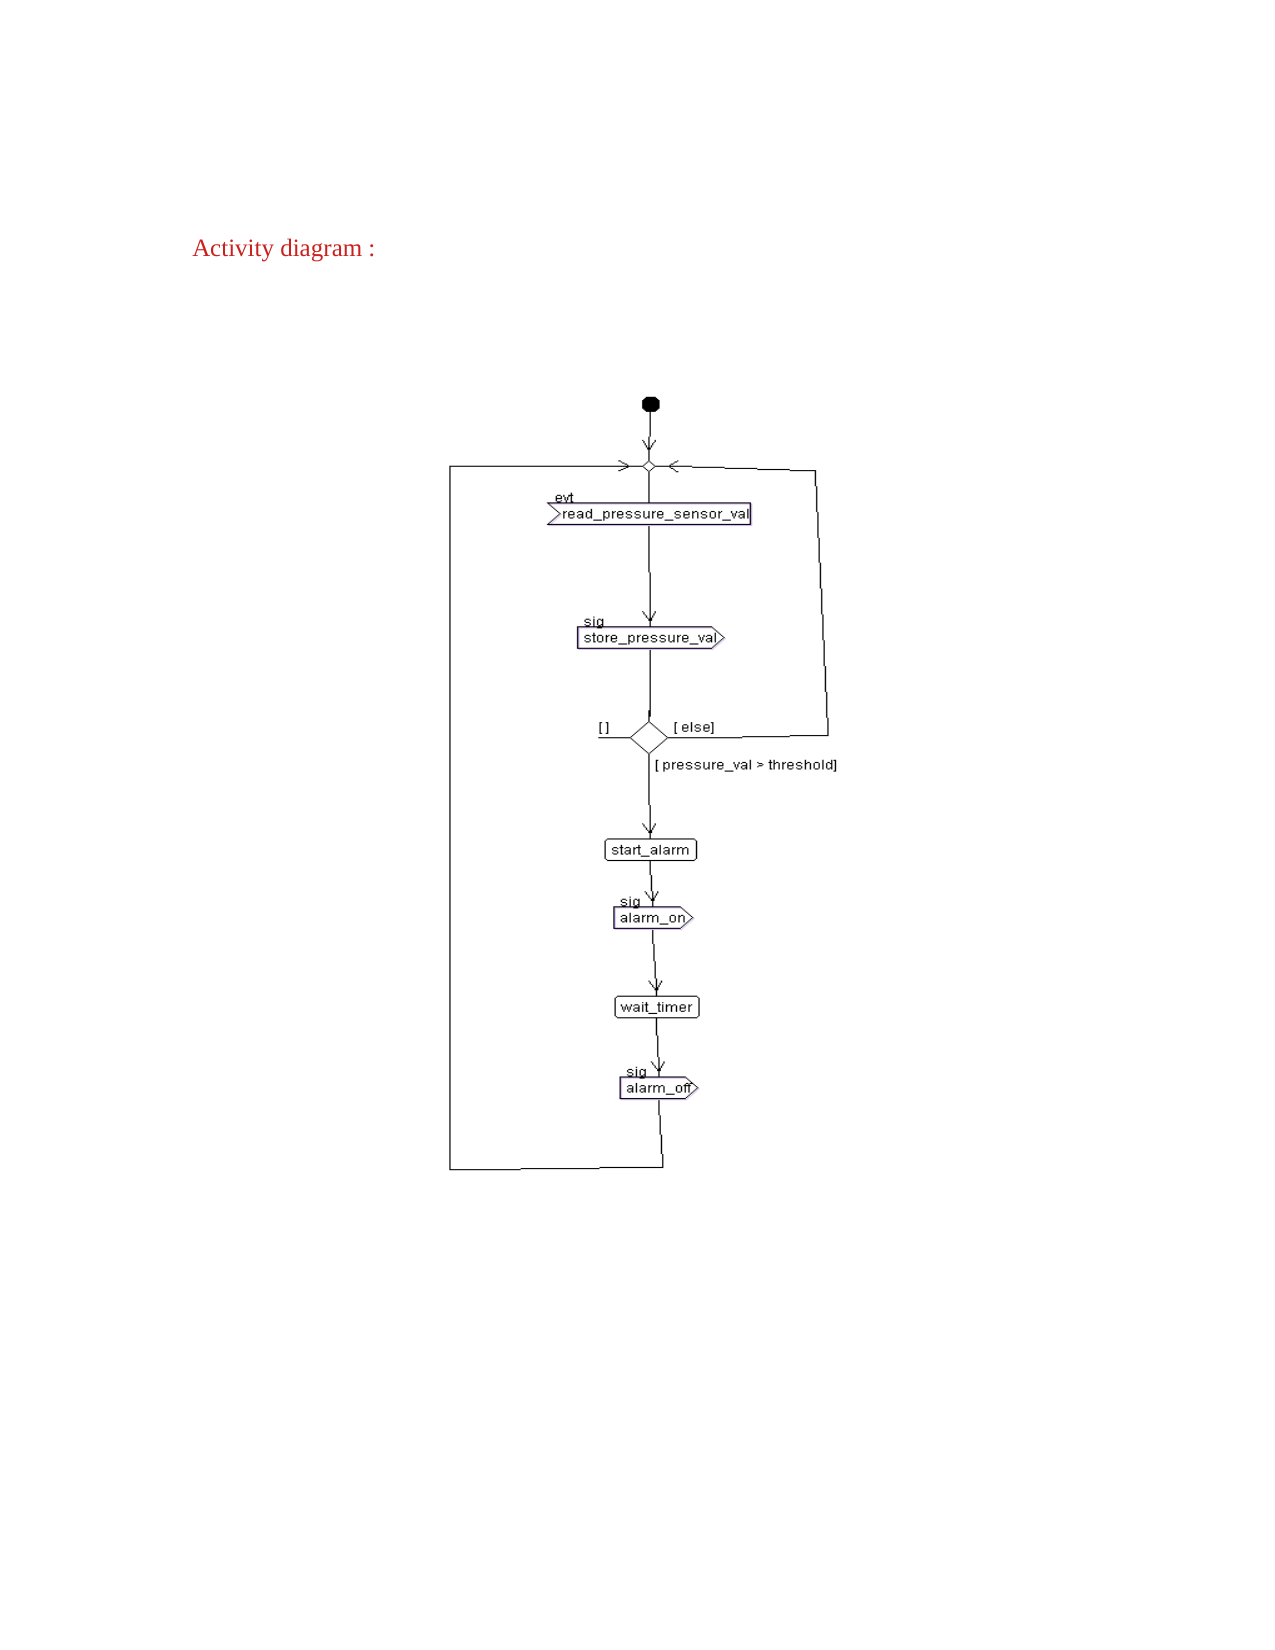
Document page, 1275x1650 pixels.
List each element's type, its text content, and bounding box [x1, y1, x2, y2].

text Activity diagram : [118, 233, 1157, 262]
picture [293, 371, 1064, 1237]
